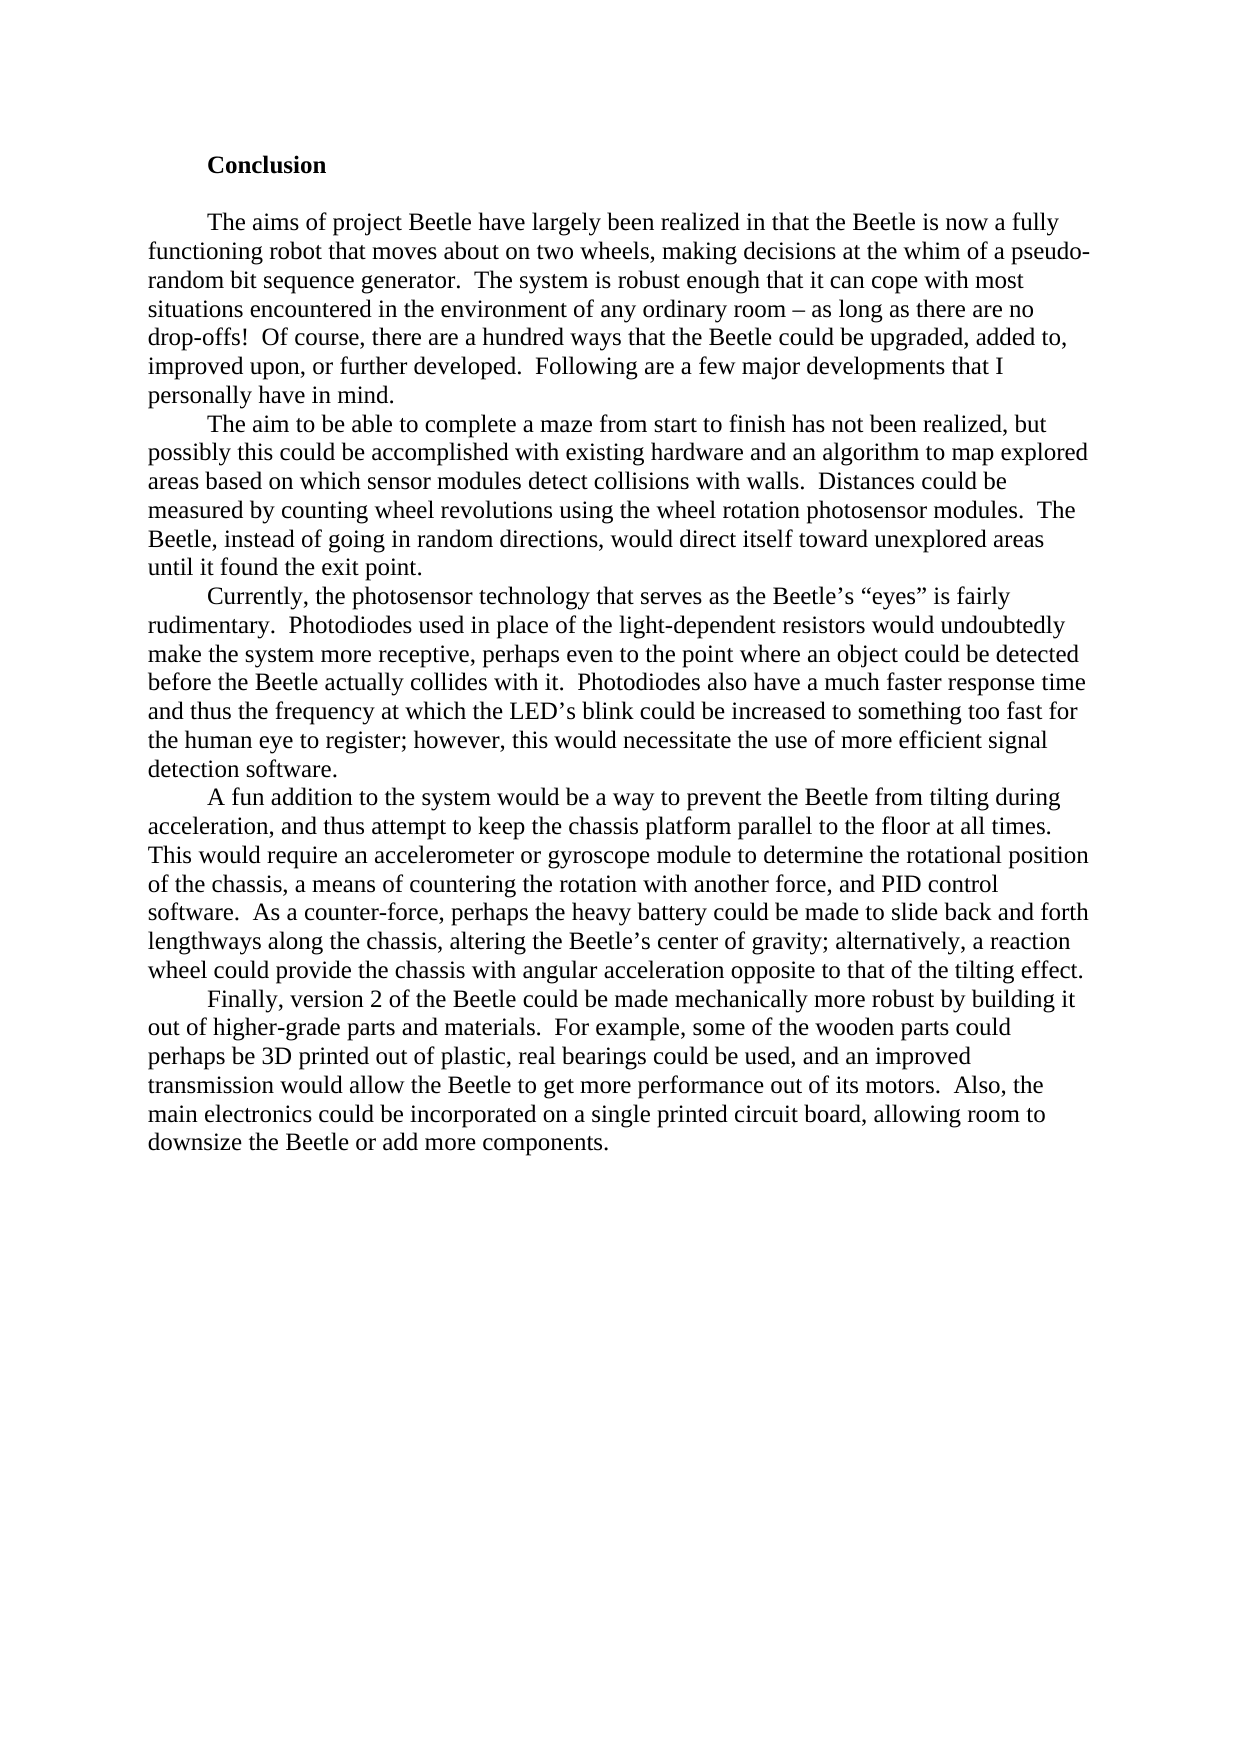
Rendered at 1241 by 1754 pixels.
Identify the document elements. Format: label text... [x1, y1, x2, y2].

text The aim to be able to complete a maze from start to finish has not been realized, but possibly this could be accomplished with existing hardware and an algorithm to map explored areas based on which sensor modules detect collisions with walls. Distances could be measured by counting wheel revolutions using the wheel rotation photosensor modules. The Beetle, instead of going in random directions, would direct itself toward unexplored areas until it found the exit point. [148, 409, 1092, 581]
text A fun addition to the system would be a way to prevent the Beetle from tilting during acceleration, and thus attempt to keep the chassis platform parallel to the floor at all times. This would require an accelerometer or gyroscope module to determine the rotational position of the chassis, a means of countering the rotation with another force, and PID control software. As a counter-force, perhaps the heavy battery could be made to slide back and forth lengthways along the chassis, altering the Beetle’s center of gravity; alternatively, a reaction wheel could provide the chassis with angular acceleration opposite to that of the tilting effect. [148, 782, 1092, 984]
text Conclusion [148, 150, 1092, 179]
text Currently, the photosensor technology that serves as the Beetle’s “eyes” is fairly rudimentary. Photodiodes used in place of the light-dependent resistors would undoubtedly make the system more receptive, perhaps even to the point where an object could be detected before the Beetle actually collides with it. Photodiodes also have a much faster response time and thus the frequency at which the LED’s blink could be increased to something too fast for the human eye to register; however, this would necessitate the use of more efficient signal detection software. [148, 581, 1092, 782]
text Finally, version 2 of the Beetle could be made mechanically more robust by building it out of higher-grade parts and materials. For example, some of the wooden parts could perhaps be 3D printed out of plastic, real bearings could be used, and an improved transmission would allow the Beetle to get more performance out of its motors. Also, the main electronics could be incorporated on a single printed circuit board, allowing room to downsize the Beetle or add more components. [148, 984, 1092, 1156]
text The aims of project Beetle have largely been realized in that the Beetle is now a fully functioning robot that moves about on two wheels, making decisions at the whim of a pseudo-random bit sequence generator. The system is robust enough that it can cope with most situations encountered in the environment of any ordinary room – as long as there are no drop-offs! Of course, there are a hundred ways that the Beetle could be upgraded, added to, improved upon, or further developed. Following are a few major developments that I personally have in mind. [148, 207, 1092, 409]
